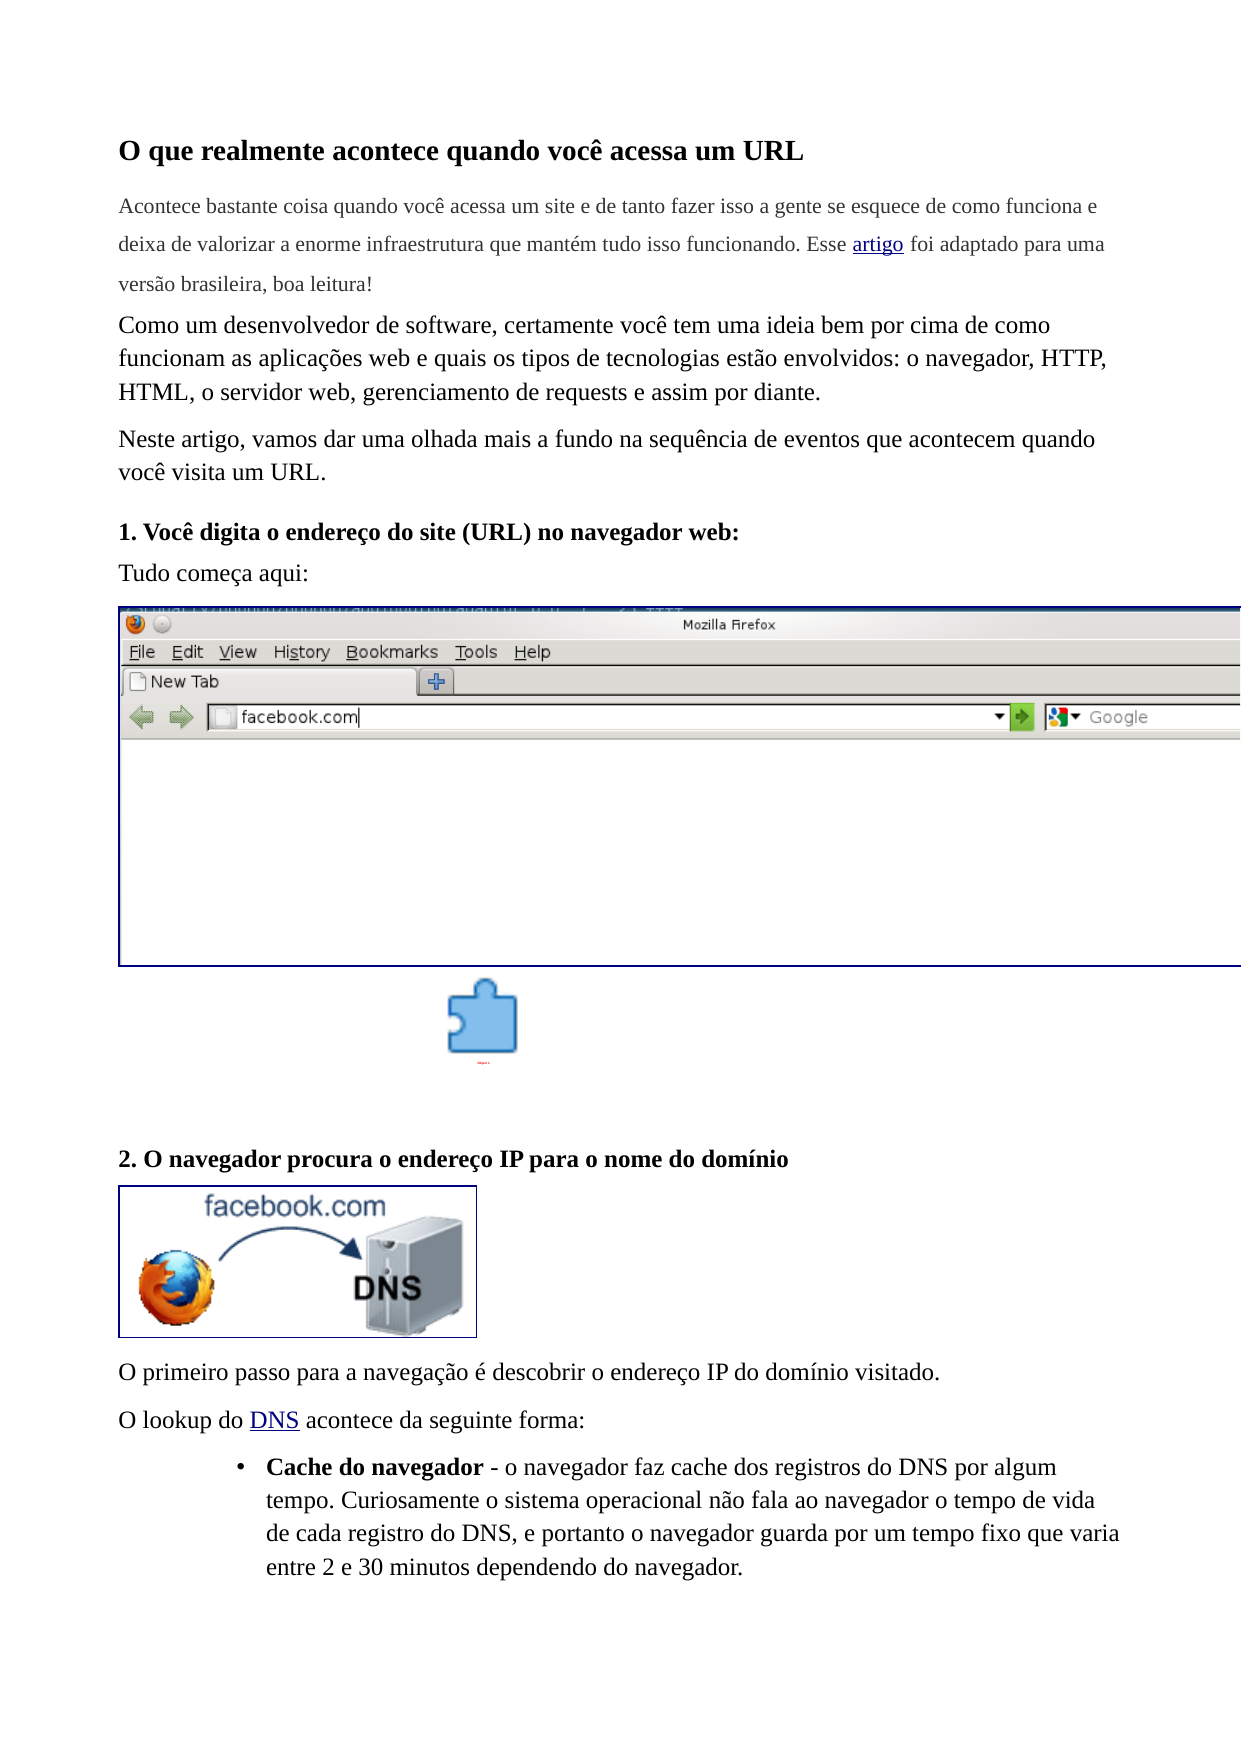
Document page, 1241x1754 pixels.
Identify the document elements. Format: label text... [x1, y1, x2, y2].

text O primeiro passo para a navegação é descobrir o endereço IP do domínio visitado. [118, 1357, 1122, 1386]
subtitle O que realmente acontece quando você acessa um URL [118, 133, 1122, 166]
subtitle 1. Você digita o endereço do site (URL) no navegador web: [118, 517, 1122, 546]
picture [120, 608, 1241, 965]
text Neste artigo, vamos dar uma olhada mais a fundo na sequência de eventos que acontecem quando você visita um URL. [118, 424, 1122, 486]
text Como um desenvolvedor de software, certamente você tem uma ideia bem por cima de como funcionam as aplicações web e quais os tipos de tecnologias estão envolvidos: o navegador, HTTP, HTML, o servidor web, gerenciamento de requests e assim por diante. [118, 311, 1122, 405]
text Acontece bastante coisa quando você acessa um site e de tanto fazer isso a gente se esquece de como funciona e deixa de valorizar a enorme infraestrutura que mantém tudo isso funcionando. Esse artigo foi adaptado para uma versão brasileira, boa leitura! [118, 179, 1122, 296]
list Cache do navegador - o navegador faz cache dos registros do DNS por algum tempo. Curiosamente o sistema operacional não fala ao navegador o tempo de vida de cada registro do DNS, e portanto o navegador guarda por um tempo fixo que varia entre 2 e 30 minutos dependendo do navegador. [236, 1452, 1122, 1580]
text O lookup do DNS acontece da seguinte forma: [118, 1405, 1122, 1434]
picture [120, 1187, 476, 1337]
subtitle 2. O navegador procura o endereço IP para o nome do domínio [118, 1144, 1122, 1173]
text Tudo começa aqui: [118, 558, 1122, 587]
